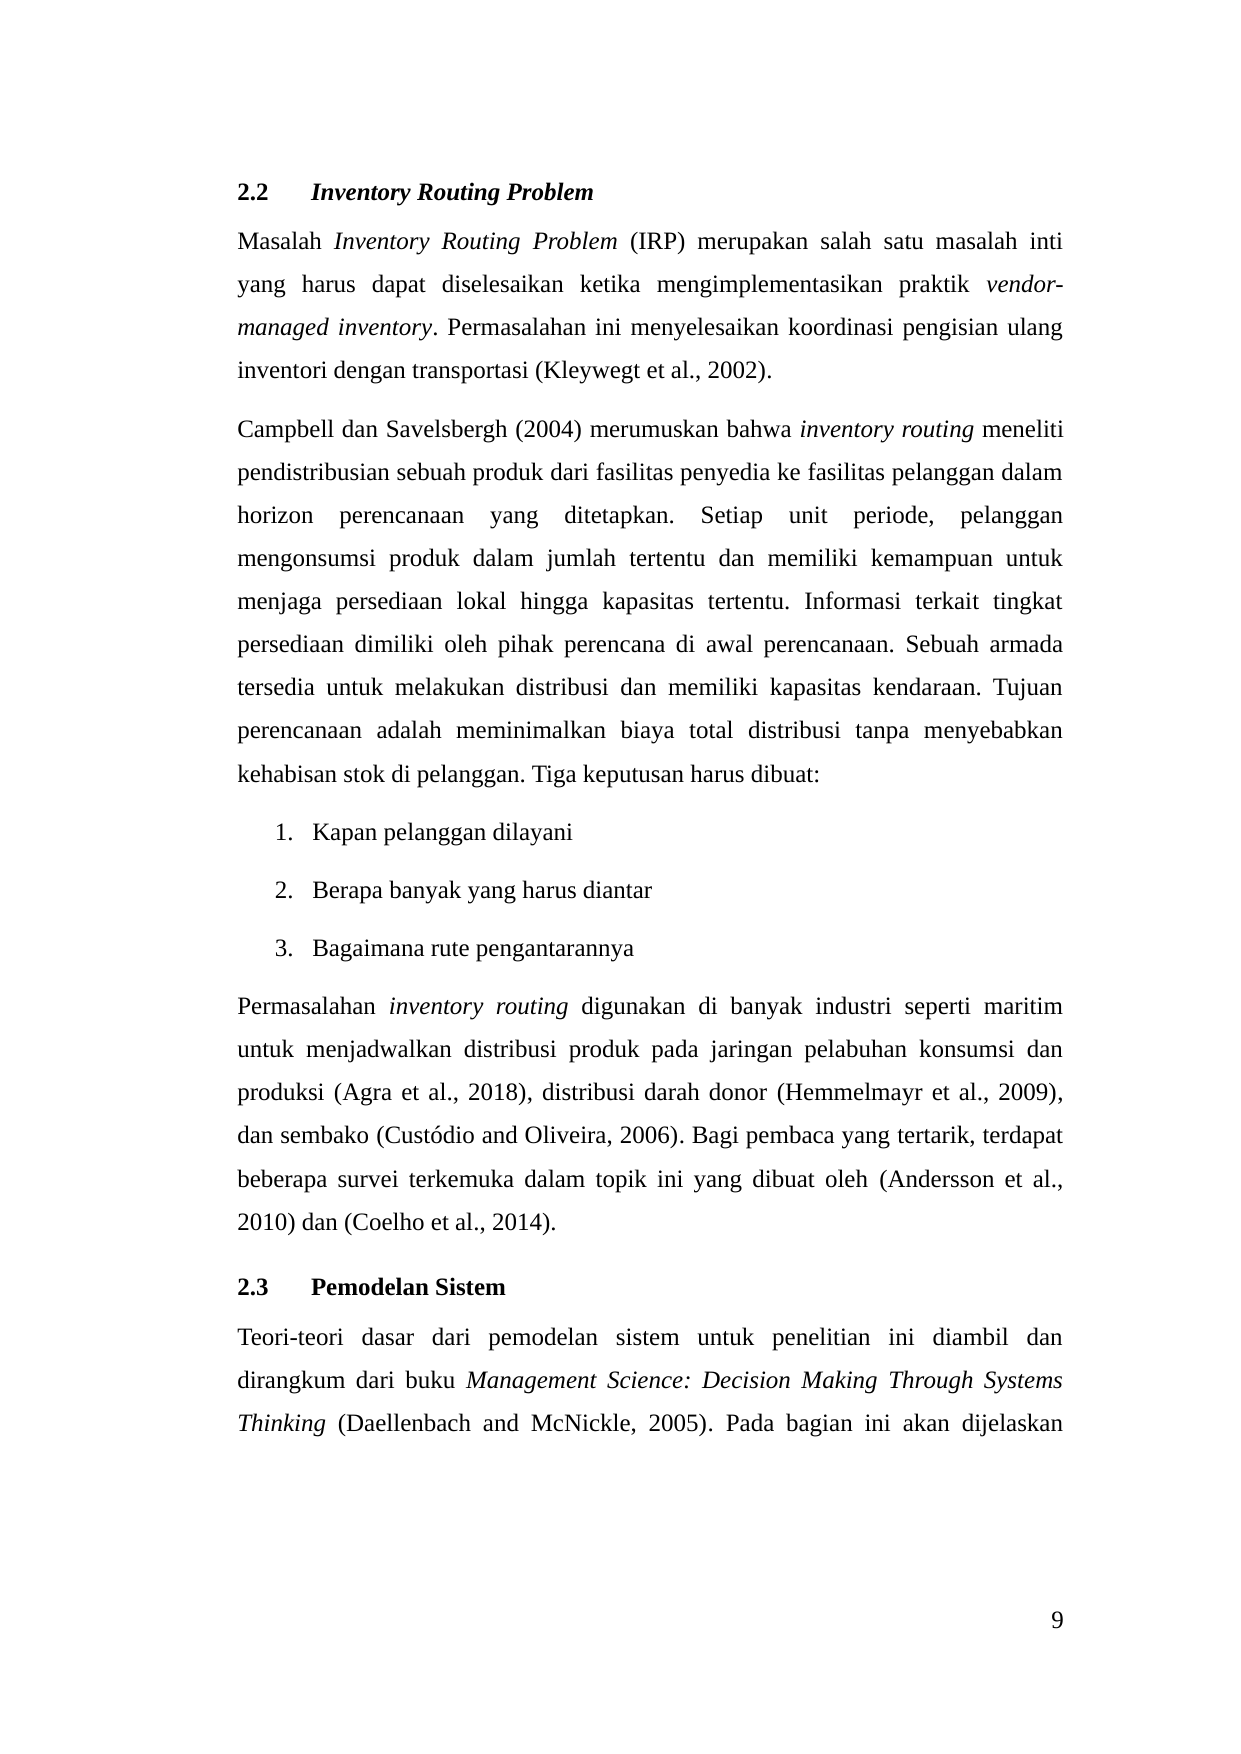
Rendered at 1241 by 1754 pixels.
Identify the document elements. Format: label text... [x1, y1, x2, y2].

text Teori-teori dasar dari pemodelan sistem untuk penelitian ini diambil dan dirangkum dari buku Management Science: Decision Making Through Systems Thinking (Daellenbach and McNickle, 2005). Pada bagian ini akan dijelaskan [237, 1322, 1063, 1437]
subtitle Pemodelan Sistem [237, 1272, 1063, 1301]
text Permasalahan inventory routing digunakan di banyak industri seperti maritim untuk menjadwalkan distribusi produk pada jaringan pelabuhan konsumsi dan produksi (Agra et al., 2018), distribusi darah donor (Hemmelmayr et al., 2009), dan sembako (Custódio and Oliveira, 2006). Bagi pembaca yang tertarik, terdapat beberapa survei terkemuka dalam topik ini yang dibuat oleh (Andersson et al., 2010) dan (Coelho et al., 2014). [237, 991, 1063, 1236]
list Bagaimana rute pengantarannya [274, 933, 1063, 962]
text Campbell dan Savelsbergh (2004) merumuskan bahwa inventory routing meneliti pendistribusian sebuah produk dari fasilitas penyedia ke fasilitas pelanggan dalam horizon perencanaan yang ditetapkan. Setiap unit periode, pelanggan mengonsumsi produk dalam jumlah tertentu dan memiliki kemampuan untuk menjaga persediaan lokal hingga kapasitas tertentu. Informasi terkait tingkat persediaan dimiliki oleh pihak perencana di awal perencanaan. Sebuah armada tersedia untuk melakukan distribusi dan memiliki kapasitas kendaraan. Tujuan perencanaan adalah meminimalkan biaya total distribusi tanpa menyebabkan kehabisan stok di pelanggan. Tiga keputusan harus dibuat: [237, 414, 1063, 787]
subtitle Inventory Routing Problem [237, 177, 1063, 206]
list Berapa banyak yang harus diantar [274, 875, 1063, 904]
list Kapan pelanggan dilayani [274, 817, 1063, 846]
text Masalah Inventory Routing Problem (IRP) merupakan salah satu masalah inti yang harus dapat diselesaikan ketika mengimplementasikan praktik vendor-managed inventory. Permasalahan ini menyelesaikan koordinasi pengisian ulang inventori dengan transportasi (Kleywegt et al., 2002). [237, 226, 1063, 384]
